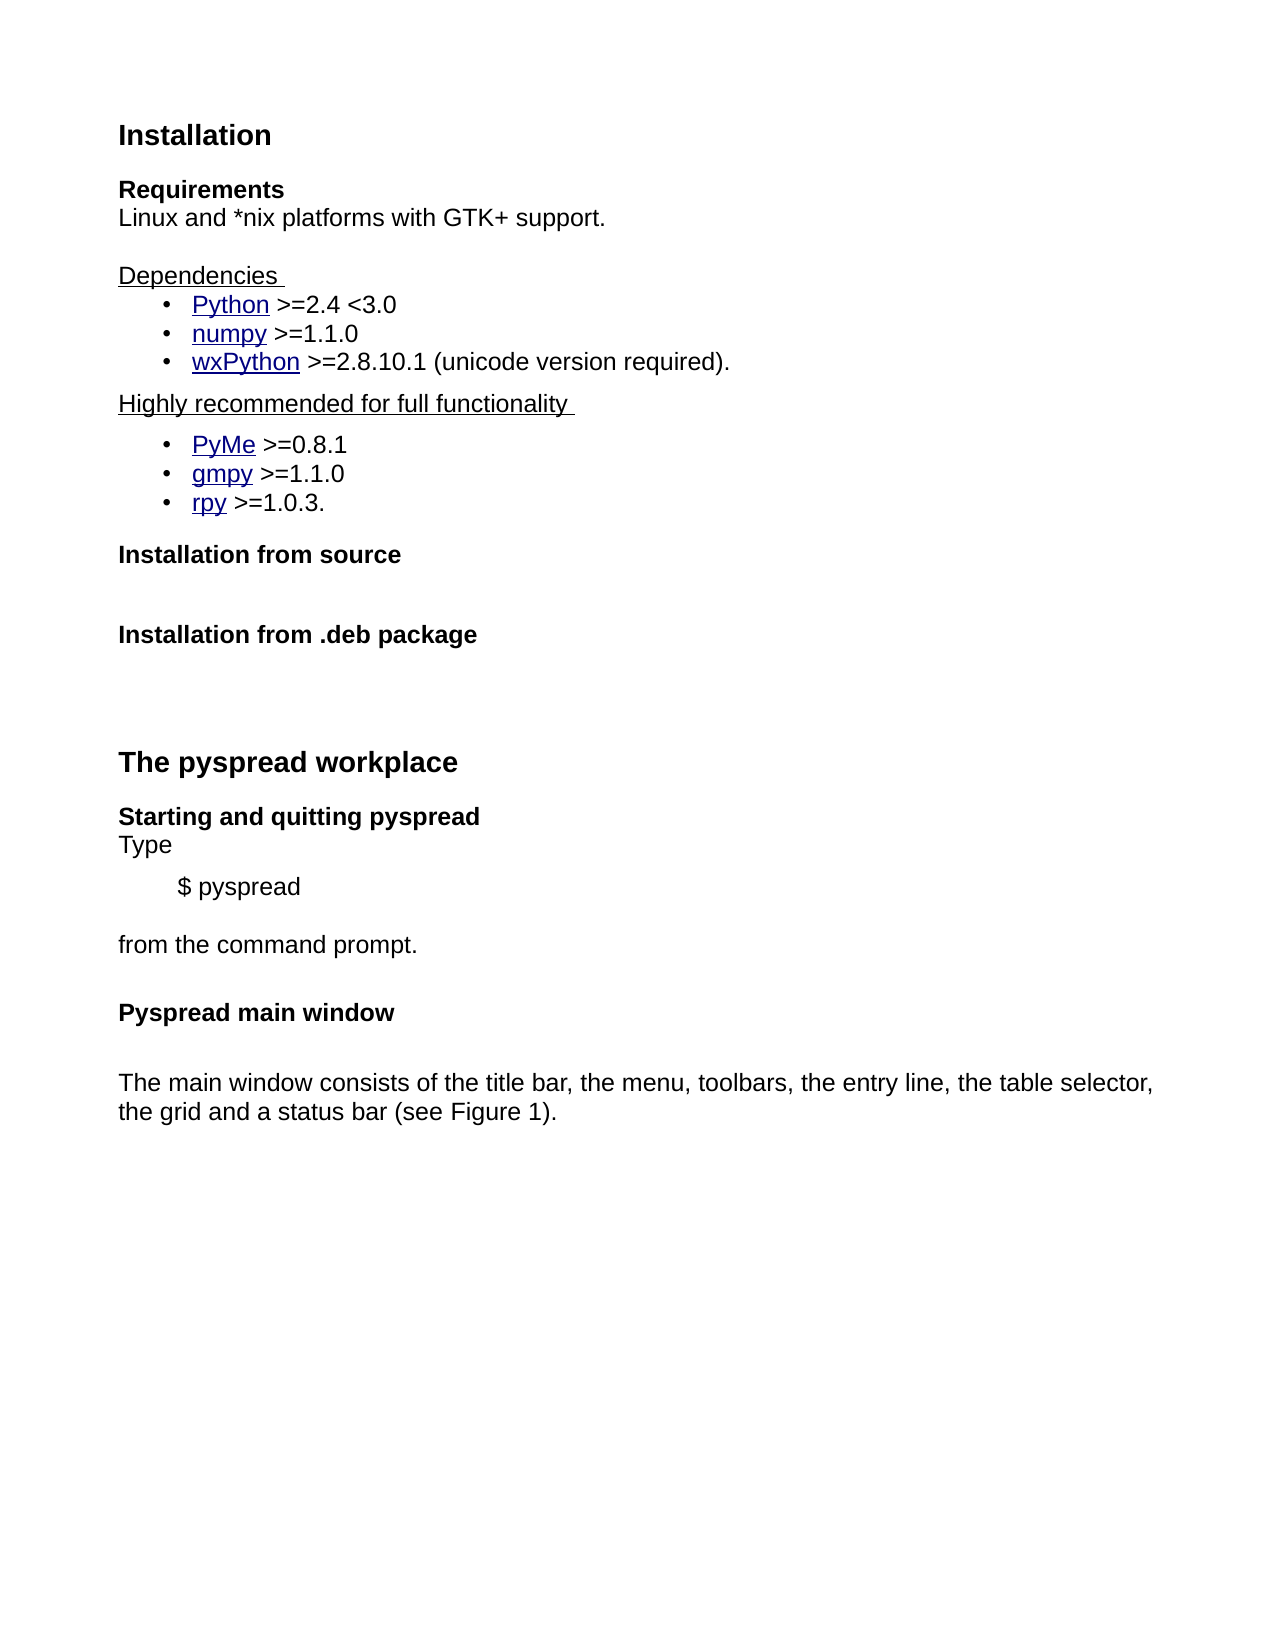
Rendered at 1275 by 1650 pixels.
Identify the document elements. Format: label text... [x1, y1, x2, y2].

text The main window consists of the title bar, the menu, toolbars, the entry line, the table selector, the grid and a status bar (see Figure 1). [118, 1068, 1157, 1126]
subtitle Pyspread main window [118, 998, 1157, 1027]
text Linux and *nix platforms with GTK+ support. Dependencies [118, 203, 1157, 290]
text $ pyspread [177, 871, 1098, 900]
list rpy >=1.0.3. [162, 488, 1157, 517]
subtitle Installation [118, 118, 1157, 152]
list wxPython >=2.8.10.1 (unicode version required). [162, 347, 1157, 376]
text Highly recommended for full functionality [118, 389, 1157, 417]
subtitle Installation from .deb package [118, 620, 1157, 649]
list Python >=2.4 <3.0 [162, 290, 1157, 318]
subtitle The pyspread workplace [118, 745, 1157, 778]
subtitle Installation from source [118, 539, 1157, 568]
subtitle Starting and quitting pyspread [118, 801, 1157, 830]
list numpy >=1.1.0 [162, 318, 1157, 347]
list PyMe >=0.8.1 [162, 430, 1157, 459]
list gmpy >=1.1.0 [162, 459, 1157, 488]
subtitle Requirements [118, 175, 1157, 203]
text from the command prompt. [118, 930, 1098, 958]
text Type [118, 830, 1157, 859]
